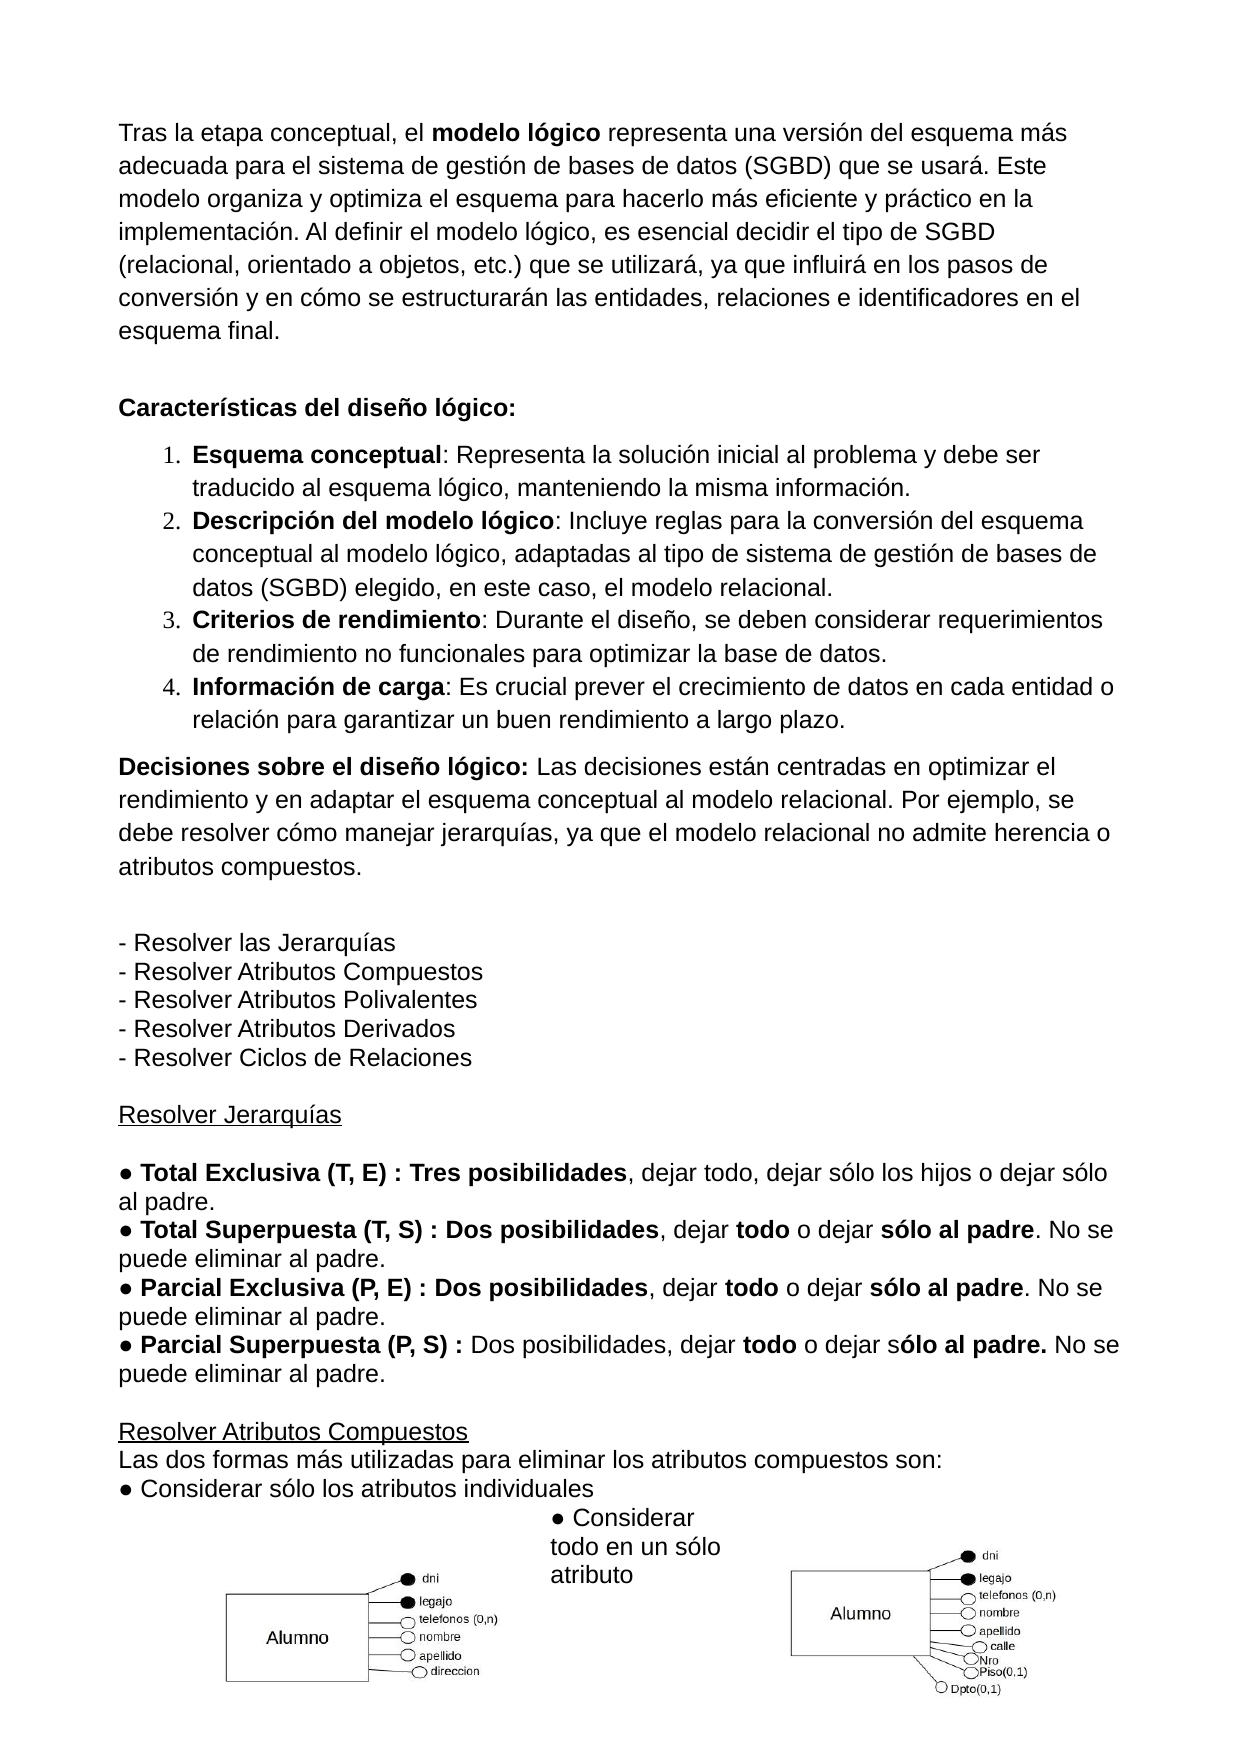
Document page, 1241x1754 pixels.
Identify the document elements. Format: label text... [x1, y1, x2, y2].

text ● Parcial Superpuesta (P, S) : Dos posibilidades, dejar todo o dejar sólo al padre. No se puede eliminar al padre. [118, 1330, 1122, 1388]
text Características del diseño lógico: [118, 393, 1122, 421]
list Esquema conceptual: Representa la solución inicial al problema y debe ser traducido al esquema lógico, manteniendo la misma información. [162, 440, 1122, 502]
text - Resolver Atributos Polivalentes [118, 985, 1122, 1014]
text Resolver Atributos Compuestos [118, 1417, 1122, 1445]
text Las dos formas más utilizadas para eliminar los atributos compuestos son: [118, 1445, 1122, 1474]
text ● Total Superpuesta (T, S) : Dos posibilidades, dejar todo o dejar sólo al padre. No se puede eliminar al padre. [118, 1215, 1122, 1273]
text ● Parcial Exclusiva (P, E) : Dos posibilidades, dejar todo o dejar sólo al padre. No se puede eliminar al padre. [118, 1273, 1122, 1330]
list Información de carga: Es crucial prever el crecimiento de datos en cada entidad o relación para garantizar un buen rendimiento a largo plazo. [162, 672, 1122, 733]
list Criterios de rendimiento: Durante el diseño, se deben considerar requerimientos de rendimiento no funcionales para optimizar la base de datos. [162, 606, 1122, 667]
text ● Considerar todo en un sólo atributo [118, 1503, 1122, 1589]
text Decisiones sobre el diseño lógico: Las decisiones están centradas en optimizar el rendimiento y en adaptar el esquema conceptual al modelo relacional. Por ejemplo, se debe resolver cómo manejar jerarquías, ya que el modelo relacional no admite herencia o atributos compuestos. [118, 752, 1122, 880]
text - Resolver Atributos Compuestos [118, 957, 1122, 985]
list Descripción del modelo lógico: Incluye reglas para la conversión del esquema conceptual al modelo lógico, adaptadas al tipo de sistema de gestión de bases de datos (SGBD) elegido, en este caso, el modelo relacional. [162, 506, 1122, 601]
text Resolver Jerarquías [118, 1100, 1122, 1129]
picture [156, 1516, 550, 1754]
text ● Considerar sólo los atributos individuales [118, 1474, 1122, 1503]
text ● Total Exclusiva (T, E) : Tres posibilidades, dejar todo, dejar sólo los hijos o dejar sólo al padre. [118, 1158, 1122, 1215]
text - Resolver Atributos Derivados [118, 1014, 1122, 1043]
text - Resolver las Jerarquías [118, 928, 1122, 957]
picture [749, 1506, 1107, 1754]
text Tras la etapa conceptual, el modelo lógico representa una versión del esquema más adecuada para el sistema de gestión de bases de datos (SGBD) que se usará. Este modelo organiza y optimiza el esquema para hacerlo más eficiente y práctico en la implementación. Al definir el modelo lógico, es esencial decidir el tipo de SGBD (relacional, orientado a objetos, etc.) que se utilizará, ya que influirá en los pasos de conversión y en cómo se estructurarán las entidades, relaciones e identificadores en el esquema final. [118, 118, 1122, 345]
text - Resolver Ciclos de Relaciones [118, 1043, 1122, 1072]
